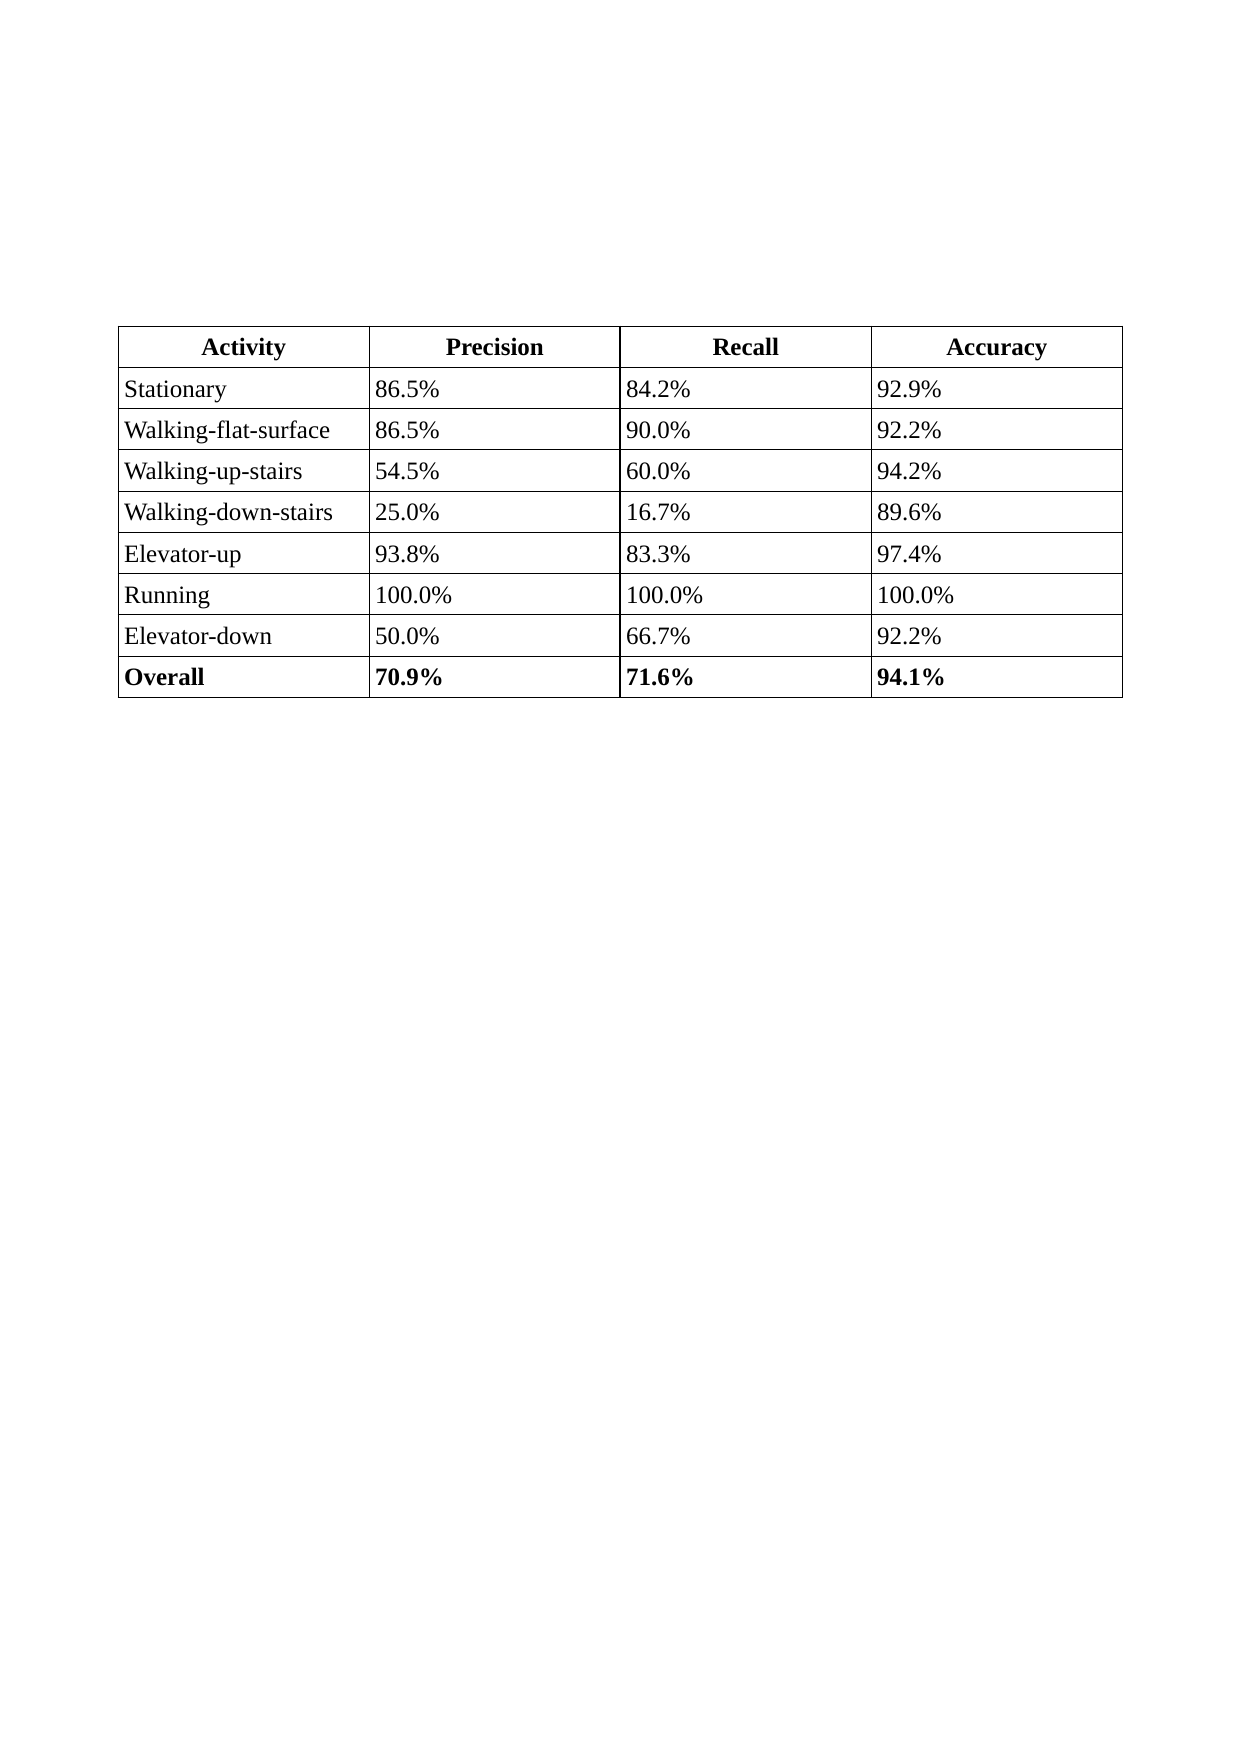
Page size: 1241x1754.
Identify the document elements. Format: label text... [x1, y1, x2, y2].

table_cell 54.5% [370, 450, 619, 491]
table_cell [537, 187, 654, 222]
table_cell [340, 153, 449, 187]
table_header [340, 118, 449, 153]
table_cell 100.0% [370, 574, 619, 614]
table_header [537, 118, 654, 153]
table_cell 25.0% [370, 492, 619, 532]
table_cell 100.0% [872, 574, 1122, 614]
table_header Activity [119, 327, 369, 367]
table_cell [340, 256, 449, 291]
table_cell [118, 291, 340, 326]
table_cell 97.4% [872, 533, 1122, 573]
table_header [118, 118, 340, 153]
table_cell 100.0% [621, 574, 871, 614]
table_cell [118, 222, 340, 256]
table_cell 94.2% [872, 450, 1122, 491]
table_cell 93.8% [370, 533, 619, 573]
table_header Recall [621, 327, 871, 367]
table_cell 94.1% [872, 657, 1122, 697]
table_cell 86.5% [370, 409, 619, 449]
table_cell 60.0% [621, 450, 871, 491]
table_cell [537, 291, 654, 326]
table_cell 92.2% [872, 615, 1122, 656]
table_cell [118, 187, 340, 222]
table_cell [340, 291, 449, 326]
table_cell Walking-down-stairs [119, 492, 369, 532]
table_cell [340, 187, 449, 222]
table_cell [118, 256, 340, 291]
table_cell 83.3% [621, 533, 871, 573]
table_cell Running [119, 574, 369, 614]
table_cell 16.7% [621, 492, 871, 532]
table_cell Overall [119, 657, 369, 697]
table_header [449, 118, 537, 153]
table_cell Elevator-up [119, 533, 369, 573]
table_header Precision [370, 327, 619, 367]
table_cell 84.2% [621, 368, 871, 408]
table_cell Elevator-down [119, 615, 369, 656]
table_cell 86.5% [370, 368, 619, 408]
table_cell 89.6% [872, 492, 1122, 532]
table_cell [118, 153, 340, 187]
table_cell 90.0% [621, 409, 871, 449]
table_cell [537, 256, 654, 291]
table_cell 66.7% [621, 615, 871, 656]
table_cell Walking-up-stairs [119, 450, 369, 491]
table_cell 50.0% [370, 615, 619, 656]
table_cell [537, 153, 654, 187]
table_header Accuracy [872, 327, 1122, 367]
table_cell [449, 256, 537, 291]
table_cell 71.6% [621, 657, 871, 697]
table_cell [449, 153, 537, 187]
table_cell Stationary [119, 368, 369, 408]
table_cell [449, 222, 537, 256]
table_cell 92.9% [872, 368, 1122, 408]
table_cell Walking-flat-surface [119, 409, 369, 449]
table_cell 70.9% [370, 657, 619, 697]
table_cell [537, 222, 654, 256]
table_cell [449, 291, 537, 326]
table_cell [449, 187, 537, 222]
table_cell [340, 222, 449, 256]
table_cell 92.2% [872, 409, 1122, 449]
